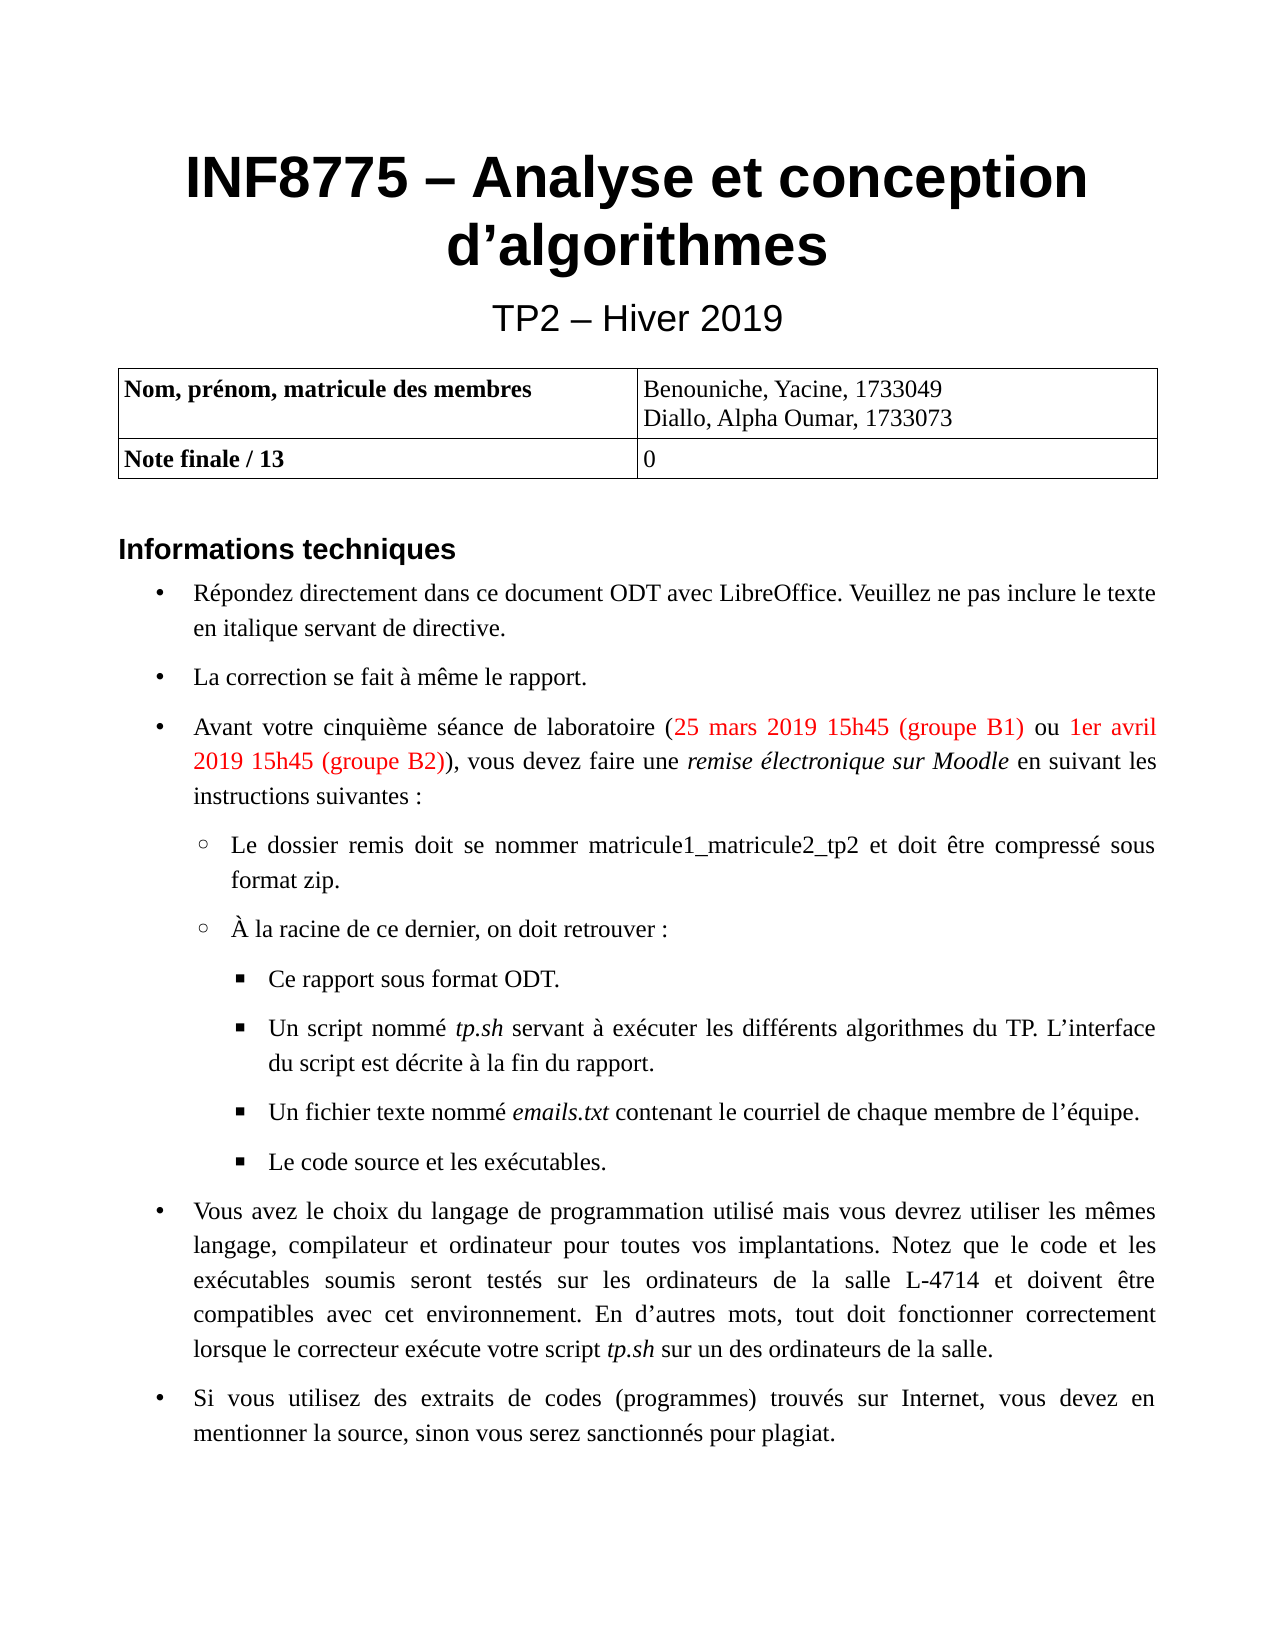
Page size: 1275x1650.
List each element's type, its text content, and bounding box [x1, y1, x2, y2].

table_header Benouniche, Yacine, 1733049 Diallo, Alpha Oumar, 1733073 [638, 369, 1157, 437]
list Un fichier texte nommé emails.txt contenant le courriel de chaque membre de l’équipe. [231, 1097, 1157, 1126]
list Répondez directement dans ce document ODT avec LibreOffice. Veuillez ne pas inclure le texte en italique servant de directive. [156, 578, 1157, 642]
list Ce rapport sous format ODT. [231, 964, 1157, 992]
table_cell 0 [638, 439, 1157, 478]
list Le code source et les exécutables. [231, 1147, 1157, 1175]
list Si vous utilisez des extraits de codes (programmes) trouvés sur Internet, vous devez en mentionner la source, sinon vous serez sanctionnés pour plagiat. [156, 1383, 1157, 1447]
text TP2 – Hiver 2019 [118, 296, 1157, 339]
text INF8775 – Analyse et conception d’algorithmes [118, 143, 1157, 277]
list Vous avez le choix du langage de programmation utilisé mais vous devrez utiliser les mêmes langage, compilateur et ordinateur pour toutes vos implantations. Notez que le code et les exécutables soumis seront testés sur les ordinateurs de la salle L-4714 et doivent être compatibles avec cet environnement. En d’autres mots, tout doit fonctionner correctement lorsque le correcteur exécute votre script tp.sh sur un des ordinateurs de la salle. [156, 1196, 1157, 1363]
list La correction se fait à même le rapport. [156, 662, 1157, 691]
list Un script nommé tp.sh servant à exécuter les différents algorithmes du TP. L’interface du script est décrite à la fin du rapport. [231, 1013, 1157, 1076]
list Avant votre cinquième séance de laboratoire (25 mars 2019 15h45 (groupe B1) ou 1er avril 2019 15h45 (groupe B2)), vous devez faire une remise électronique sur Moodle en suivant les instructions suivantes : [156, 712, 1157, 809]
list Le dossier remis doit se nommer matricule1_matricule2_tp2 et doit être compressé sous format zip. [193, 830, 1157, 893]
table_cell Note finale / 13 [119, 439, 637, 478]
list À la racine de ce dernier, on doit retrouver : [193, 914, 1157, 943]
subtitle Informations techniques [118, 532, 1157, 566]
table_header Nom, prénom, matricule des membres [119, 369, 637, 437]
